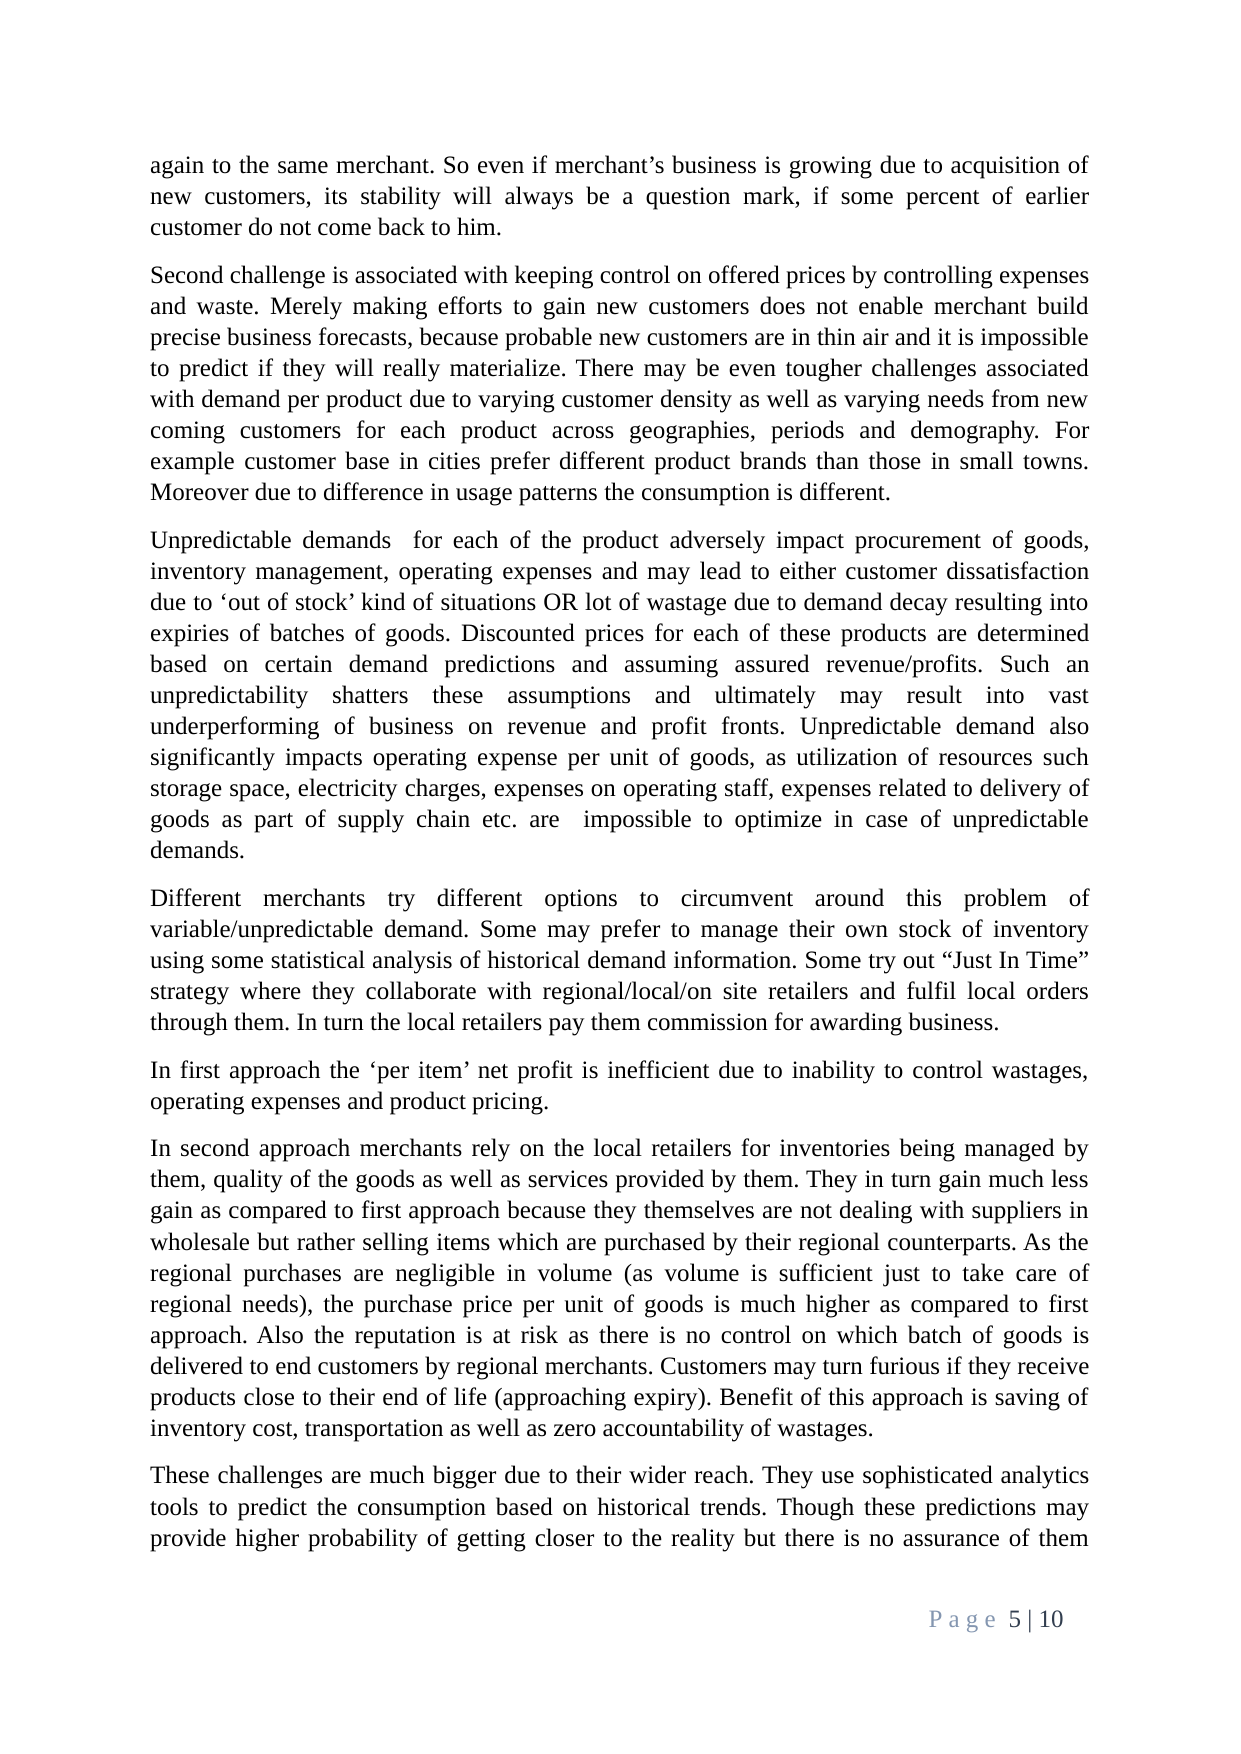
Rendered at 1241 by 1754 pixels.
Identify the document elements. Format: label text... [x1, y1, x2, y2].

text Unpredictable demands for each of the product adversely impact procurement of goods, inventory management, operating expenses and may lead to either customer dissatisfaction due to ‘out of stock’ kind of situations OR lot of wastage due to demand decay resulting into expiries of batches of goods. Discounted prices for each of these products are determined based on certain demand predictions and assuming assured revenue/profits. Such an unpredictability shatters these assumptions and ultimately may result into vast underperforming of business on revenue and profit fronts. Unpredictable demand also significantly impacts operating expense per unit of goods, as utilization of resources such storage space, electricity charges, expenses on operating staff, expenses related to delivery of goods as part of supply chain etc. are impossible to optimize in case of unpredictable demands. [150, 525, 1090, 864]
text In first approach the ‘per item’ net profit is inefficient due to inability to control wastages, operating expenses and product pricing. [150, 1055, 1090, 1114]
text Second challenge is associated with keeping control on offered prices by controlling expenses and waste. Merely making efforts to gain new customers does not enable merchant build precise business forecasts, because probable new customers are in thin air and it is impossible to predict if they will really materialize. There may be even tougher challenges associated with demand per product due to varying customer density as well as varying needs from new coming customers for each product across geographies, periods and demography. For example customer base in cities prefer different product brands than those in small towns. Moreover due to difference in usage patterns the consumption is different. [150, 260, 1090, 506]
text Different merchants try different options to circumvent around this problem of variable/unpredictable demand. Some may prefer to manage their own stock of inventory using some statistical analysis of historical demand information. Some try out “Just In Time” strategy where they collaborate with regional/local/on site retailers and fulfil local orders through them. In turn the local retailers pay them commission for awarding business. [150, 883, 1090, 1036]
text In second approach merchants rely on the local retailers for inventories being managed by them, quality of the goods as well as services provided by them. They in turn gain much less gain as compared to first approach because they themselves are not dealing with suppliers in wholesale but rather selling items which are purchased by their regional counterparts. As the regional purchases are negligible in volume (as volume is sufficient just to take care of regional needs), the purchase price per unit of goods is much higher as compared to first approach. Also the reputation is at risk as there is no control on which batch of goods is delivered to end customers by regional merchants. Customers may turn furious if they receive products close to their end of life (approaching expiry). Benefit of this approach is saving of inventory cost, transportation as well as zero accountability of wastages. [150, 1133, 1090, 1442]
text again to the same merchant. So even if merchant’s business is growing due to acquisition of new customers, its stability will always be a question mark, if some percent of earlier customer do not come back to him. [150, 150, 1090, 241]
text These challenges are much bigger due to their wider reach. They use sophisticated analytics tools to predict the consumption based on historical trends. Though these predictions may provide higher probability of getting closer to the reality but there is no assurance of them [150, 1461, 1090, 1551]
